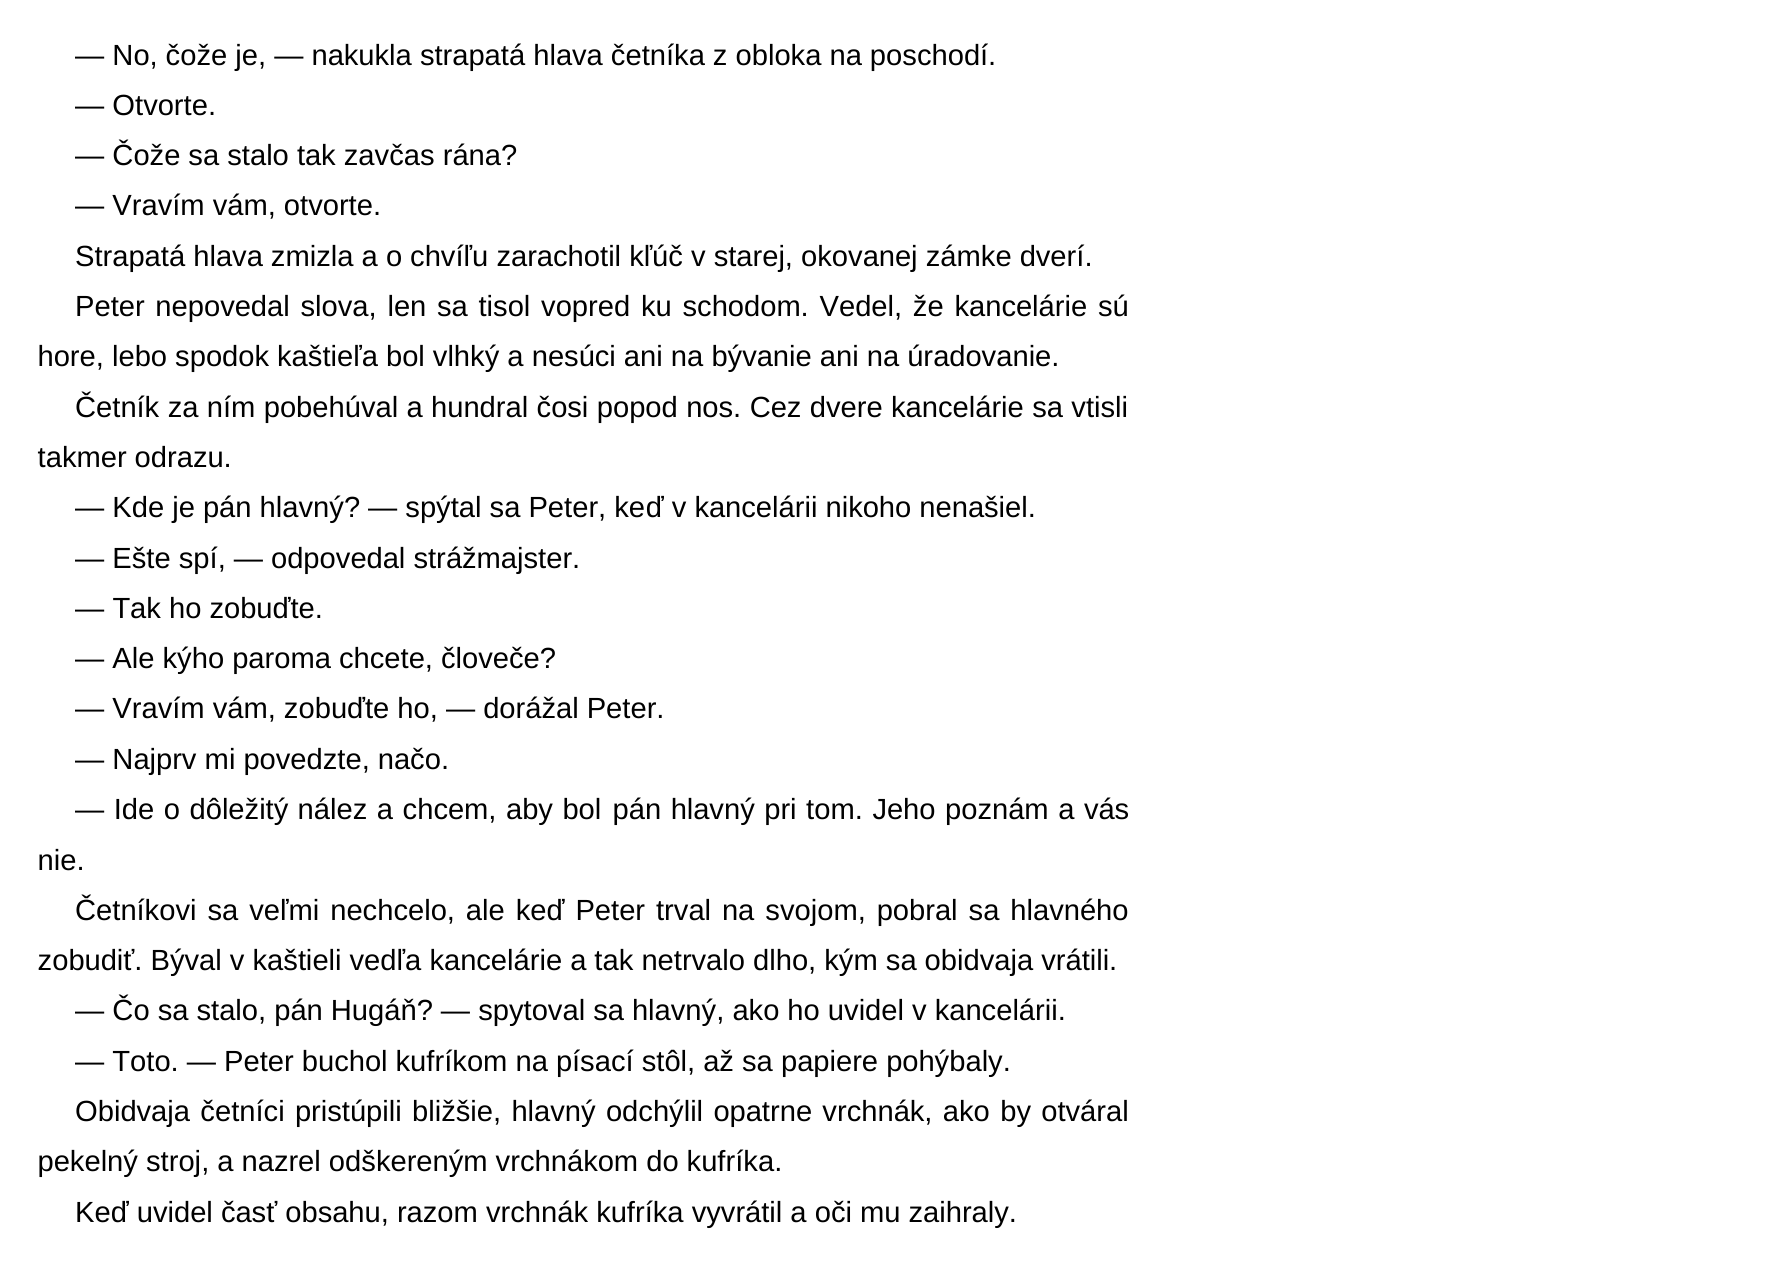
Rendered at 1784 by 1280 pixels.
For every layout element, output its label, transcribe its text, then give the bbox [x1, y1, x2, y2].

text — Otvorte. [37, 88, 1130, 121]
text — No, čože je, — nakukla strapatá hlava četníka z obloka na poschodí. [37, 37, 1130, 71]
text — Čo sa stalo, pán Hugáň? — spytoval sa hlavný, ako ho uvidel v kancelárii. [37, 993, 1130, 1027]
text — Tak ho zobuďte. [37, 591, 1130, 624]
text — Najprv mi povedzte, načo. [37, 742, 1130, 775]
text — Ešte spí, — odpovedal strážmajster. [37, 541, 1130, 574]
text Peter nepovedal slova, len sa tisol vopred ku schodom. Vedel, že kancelárie sú hore, lebo spodok kaštieľa bol vlhký a nesúci ani na bývanie ani na úradovanie. [37, 289, 1130, 373]
text Strapatá hlava zmizla a o chvíľu zarachotil kľúč v starej, okovanej zámke dverí. [37, 239, 1130, 272]
text — Ale kýho paroma chcete, človeče? [37, 641, 1130, 675]
text — Kde je pán hlavný? — spýtal sa Peter, keď v kancelárii nikoho nenašiel. [37, 490, 1130, 524]
text Keď uvidel časť obsahu, razom vrchnák kufríka vyvrátil a oči mu zaihraly. [37, 1195, 1130, 1228]
text — Ide o dôležitý nález a chcem, aby bol pán hlavný pri tom. Jeho poznám a vás nie. [37, 792, 1130, 876]
text — Toto. — Peter buchol kufríkom na písací stôl, až sa papiere pohýbaly. [37, 1044, 1130, 1077]
text — Vravím vám, zobuďte ho, — dorážal Peter. [37, 692, 1130, 725]
text Obidvaja četníci pristúpili bližšie, hlavný odchýlil opatrne vrchnák, ako by otváral pekelný stroj, a nazrel odškereným vrchnákom do kufríka. [37, 1094, 1130, 1178]
text Četníkovi sa veľmi nechcelo, ale keď Peter trval na svojom, pobral sa hlavného zobudiť. Býval v kaštieli vedľa kancelárie a tak netrvalo dlho, kým sa obidvaja vrátili. [37, 893, 1130, 977]
text Četník za ním pobehúval a hundral čosi popod nos. Cez dvere kancelárie sa vtisli takmer odrazu. [37, 390, 1130, 473]
text — Vravím vám, otvorte. [37, 188, 1130, 222]
text — Čože sa stalo tak zavčas rána? [37, 138, 1130, 172]
